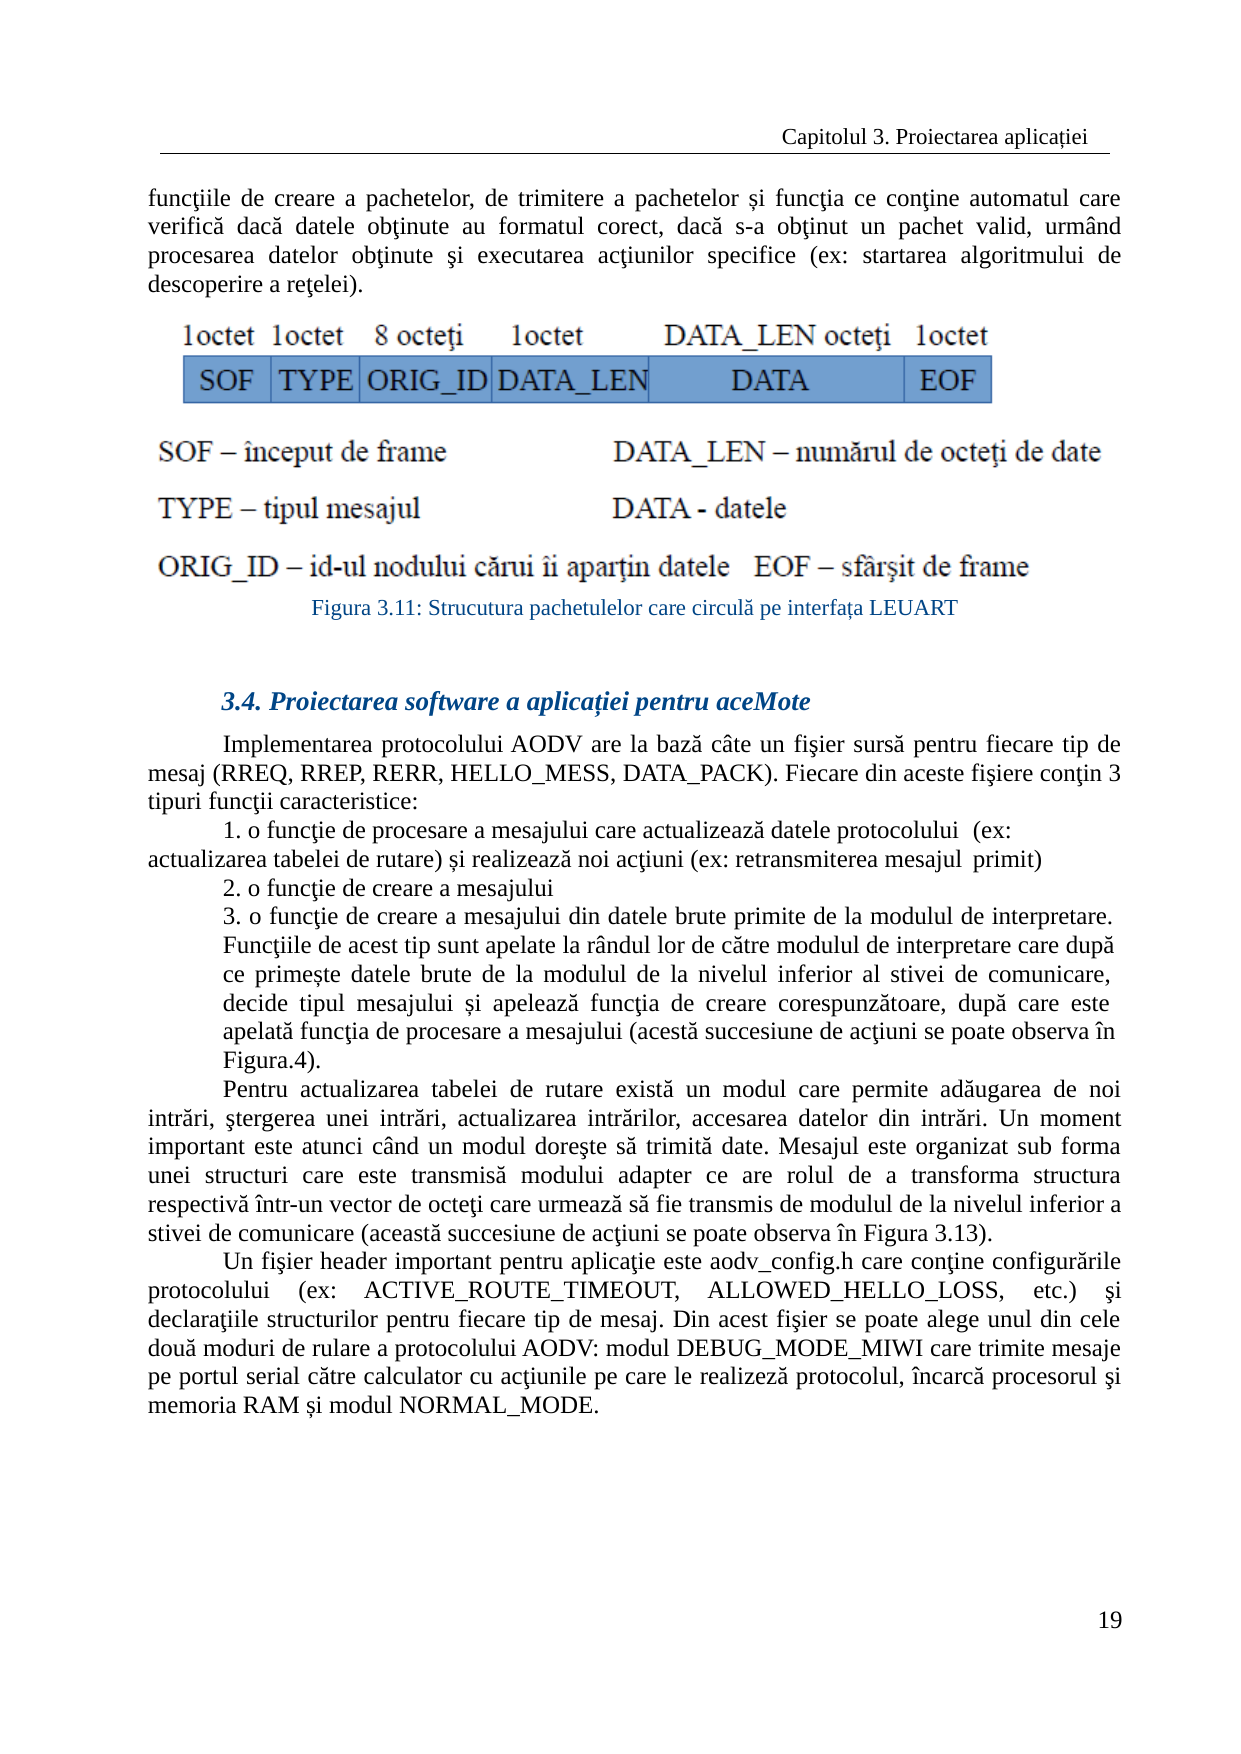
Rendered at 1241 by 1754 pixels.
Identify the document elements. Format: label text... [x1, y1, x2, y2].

text 1. o funcţie de procesare a mesajului care actualizează datele protocolului (ex: actualizarea tabelei de rutare) și realizează noi acţiuni (ex: retransmiterea mesajul primit) [148, 815, 1122, 873]
text Un fişier header important pentru aplicaţie este aodv_config.h care conţine configurările protocolului (ex: ACTIVE_ROUTE_TIMEOUT, ALLOWED_HELLO_LOSS, etc.) şi declaraţiile structurilor pentru fiecare tip de mesaj. Din acest fişier se poate alege unul din cele două moduri de rulare a protocolului AODV: modul DEBUG_MODE_MIWI care trimite mesaje pe portul serial către calculator cu acţiunile pe care le realizeză protocolul, încarcă procesorul şi memoria RAM și modul NORMAL_MODE. [148, 1246, 1122, 1419]
text funcţiile de creare a pachetelor, de trimitere a pachetelor și funcţia ce conţine automatul care verifică dacă datele obţinute au formatul corect, dacă s-a obţinut un pachet valid, urmând procesarea datelor obţinute şi executarea acţiunilor specifice (ex: startarea algoritmului de descoperire a reţelei). [148, 183, 1122, 298]
picture [147, 309, 1123, 594]
text 3. o funcţie de creare a mesajului din datele brute primite de la modulul de interpretare. Funcţiile de acest tip sunt apelate la rândul lor de către modulul de interpretare care după ce primește datele brute de la modulul de la nivelul inferior al stivei de comunicare, decide tipul mesajului și apelează funcţia de creare corespunzătoare, după care este apelată funcţia de procesare a mesajului (acestă succesiune de acţiuni se poate observa în Figura.4). [148, 901, 1122, 1074]
text 2. o funcţie de creare a mesajului [148, 873, 1122, 901]
text Figura 3.11: Strucutura pachetulelor care circulă pe interfața LEUART [148, 594, 1122, 620]
text Pentru actualizarea tabelei de rutare există un modul care permite adăugarea de noi intrări, ştergerea unei intrări, actualizarea intrărilor, accesarea datelor din intrări. Un moment important este atunci când un modul doreşte să trimită date. Mesajul este organizat sub forma unei structuri care este transmisă modului adapter ce are rolul de a transforma structura respectivă într-un vector de octeţi care urmează să fie transmis de modulul de la nivelul inferior a stivei de comunicare (această succesiune de acţiuni se poate observa în Figura 3.13). [148, 1074, 1122, 1246]
subtitle Proiectarea software a aplicației pentru aceMote [221, 685, 1122, 716]
text Implementarea protocolului AODV are la bază câte un fişier sursă pentru fiecare tip de mesaj (RREQ, RREP, RERR, HELLO_MESS, DATA_PACK). Fiecare din aceste fişiere conţin 3 tipuri funcţii caracteristice: [148, 729, 1122, 815]
